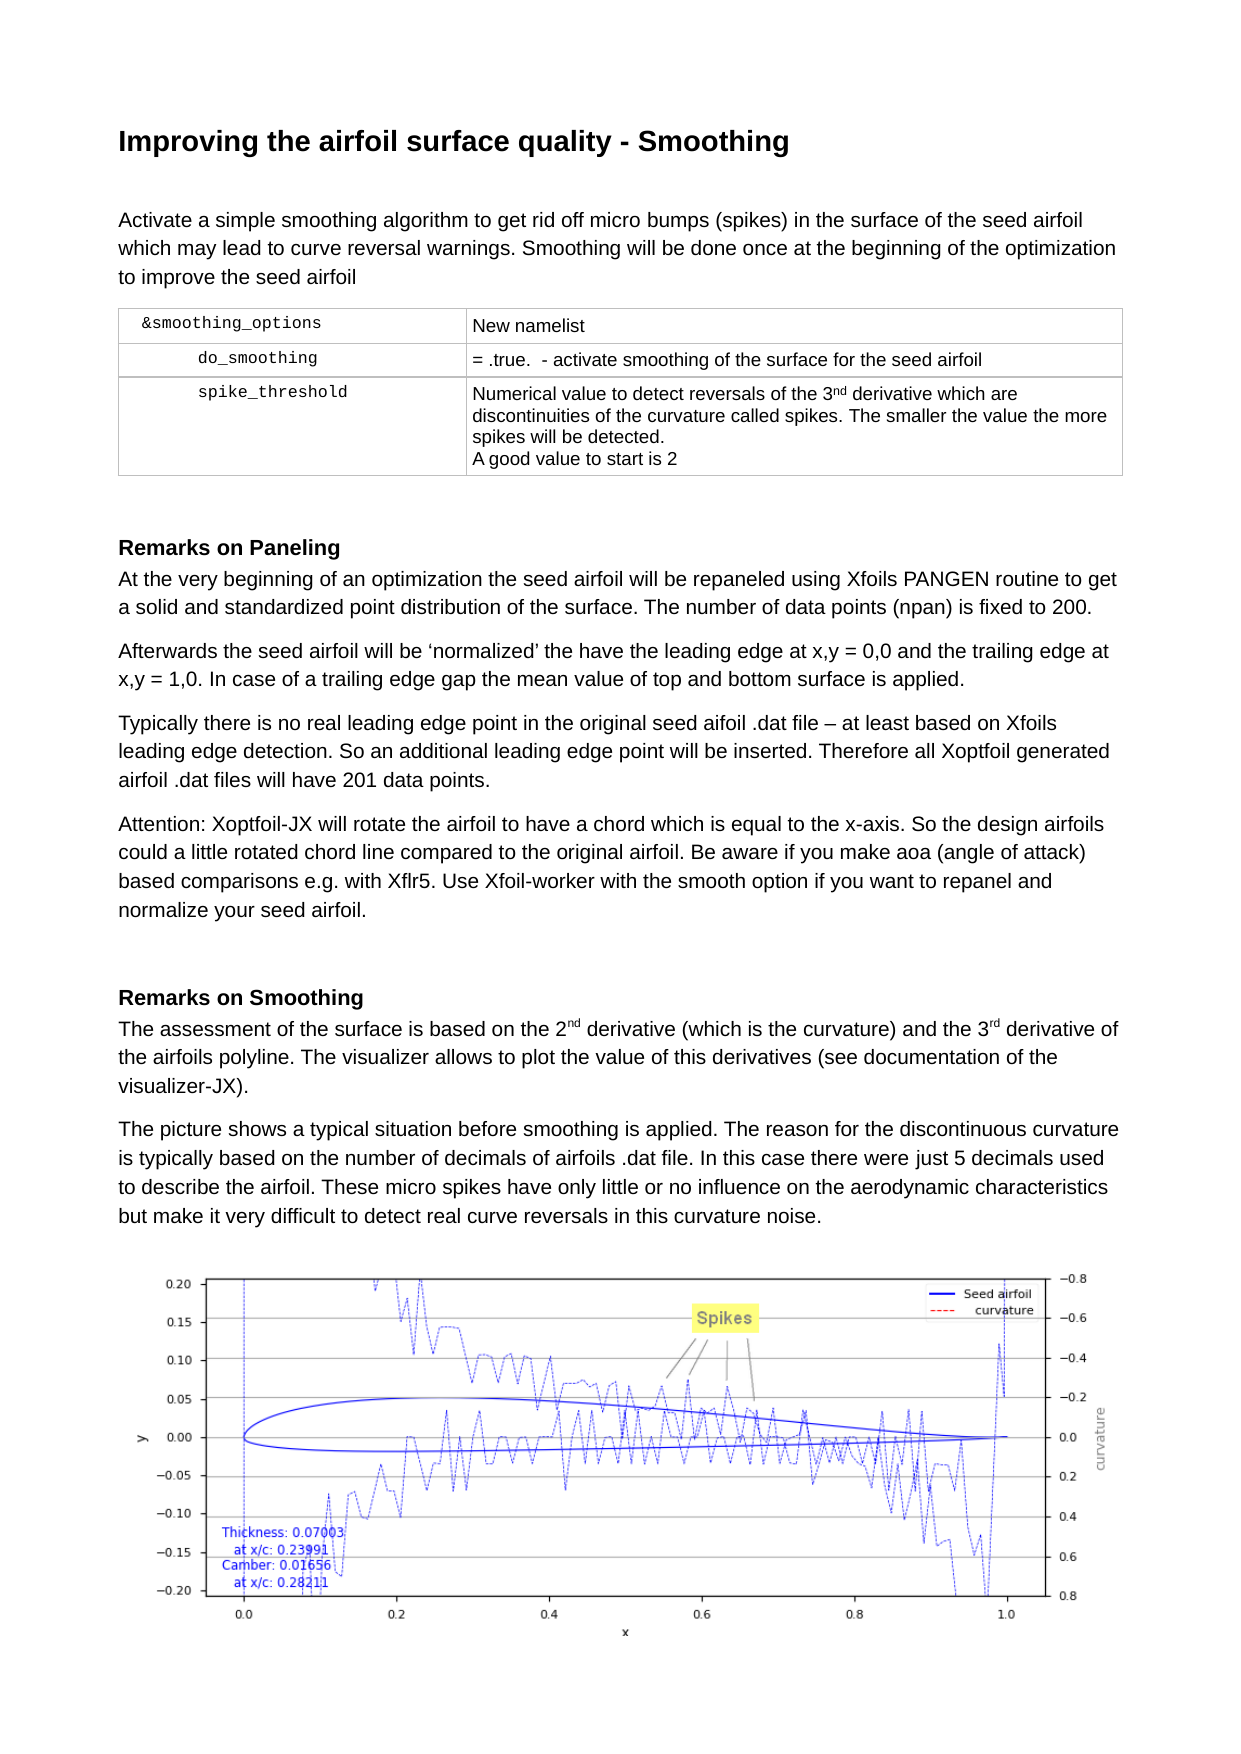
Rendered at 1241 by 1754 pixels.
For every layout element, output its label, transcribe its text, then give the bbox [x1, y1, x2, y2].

table_cell spike_threshold [119, 378, 466, 475]
text Attention: Xoptfoil-JX will rotate the airfoil to have a chord which is equal to the x-axis. So the design airfoils could a little rotated chord line compared to the original airfoil. Be aware if you make aoa (angle of attack) based comparisons e.g. with Xflr5. Use Xfoil-worker with the smooth option if you want to repanel and normalize your seed airfoil. [118, 811, 1122, 922]
table_cell do_smoothing [119, 344, 466, 376]
picture [118, 1246, 1123, 1636]
text The picture shows a typical situation before smoothing is applied. The reason for the discontinuous curvature is typically based on the number of decimals of airfoils .dat file. In this case there were just 5 decimals used to describe the airfoil. These micro spikes have only little or no influence on the aerodynamic characteristics but make it very difficult to detect real curve reversals in this curvature noise. [118, 1117, 1122, 1227]
table_header New namelist [467, 309, 1122, 342]
text Activate a simple smoothing algorithm to get rid off micro bumps (spikes) in the surface of the seed airfoil which may lead to curve reversal warnings. Smoothing will be done once at the beginning of the optimization to improve the seed airfoil [118, 207, 1122, 289]
text The assessment of the surface is based on the 2nd derivative (which is the curvature) and the 3rd derivative of the airfoils polyline. The visualizer allows to plot the value of this derivatives (see documentation of the visualizer-JX). [118, 1016, 1122, 1098]
table_header &smoothing_options [119, 309, 466, 342]
table_cell Numerical value to detect reversals of the 3nd derivative which are discontinuities of the curvature called spikes. The smaller the value the more spikes will be detected. A good value to start is 2 [467, 378, 1122, 475]
text At the very beginning of an optimization the seed airfoil will be repaneled using Xfoils PANGEN routine to get a solid and standardized point distribution of the surface. The number of data points (npan) is fixed to 200. [118, 566, 1122, 619]
text Afterwards the seed airfoil will be ‘normalized’ the have the leading edge at x,y = 0,0 and the trailing edge at x,y = 1,0. In case of a trailing edge gap the mean value of top and bottom surface is applied. [118, 638, 1122, 691]
subtitle Remarks on Paneling [118, 535, 1122, 560]
table_cell = .true. - activate smoothing of the surface for the seed airfoil [467, 344, 1122, 376]
subtitle Improving the airfoil surface quality - Smoothing [118, 124, 1122, 158]
text Typically there is no real leading edge point in the original seed aifoil .dat file – at least based on Xfoils leading edge detection. So an additional leading edge point will be inserted. Therefore all Xoptfoil generated airfoil .dat files will have 201 data points. [118, 711, 1122, 792]
subtitle Remarks on Smoothing [118, 985, 1122, 1010]
